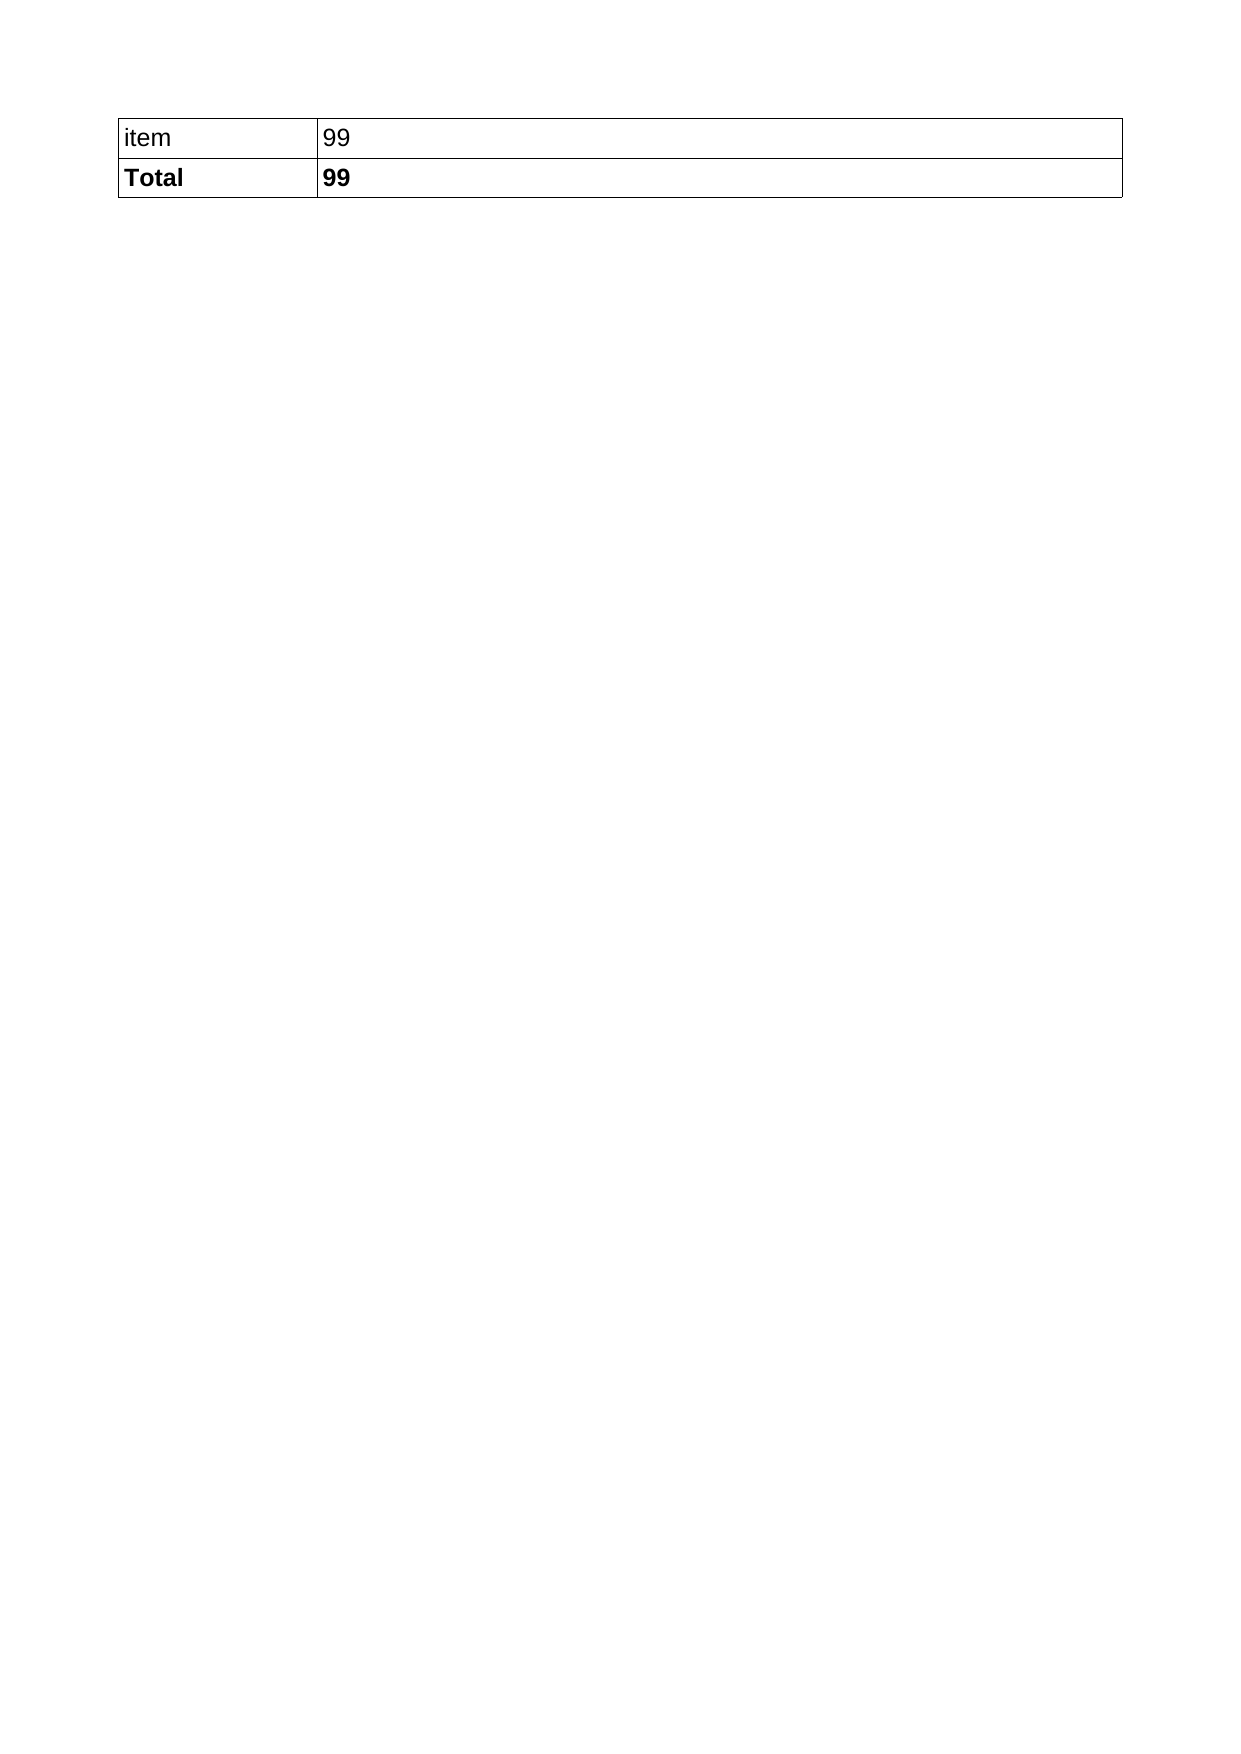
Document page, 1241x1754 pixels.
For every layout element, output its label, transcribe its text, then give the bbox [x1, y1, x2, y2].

table_header item [119, 119, 317, 158]
table_cell Total [119, 159, 317, 197]
table_header 99@table:table-row [#assign total = 0] [#list items as item] [#assign total = total + item.value] @/table:table-row [/#list] [318, 119, 1122, 158]
table_cell 99 [318, 159, 1122, 197]
